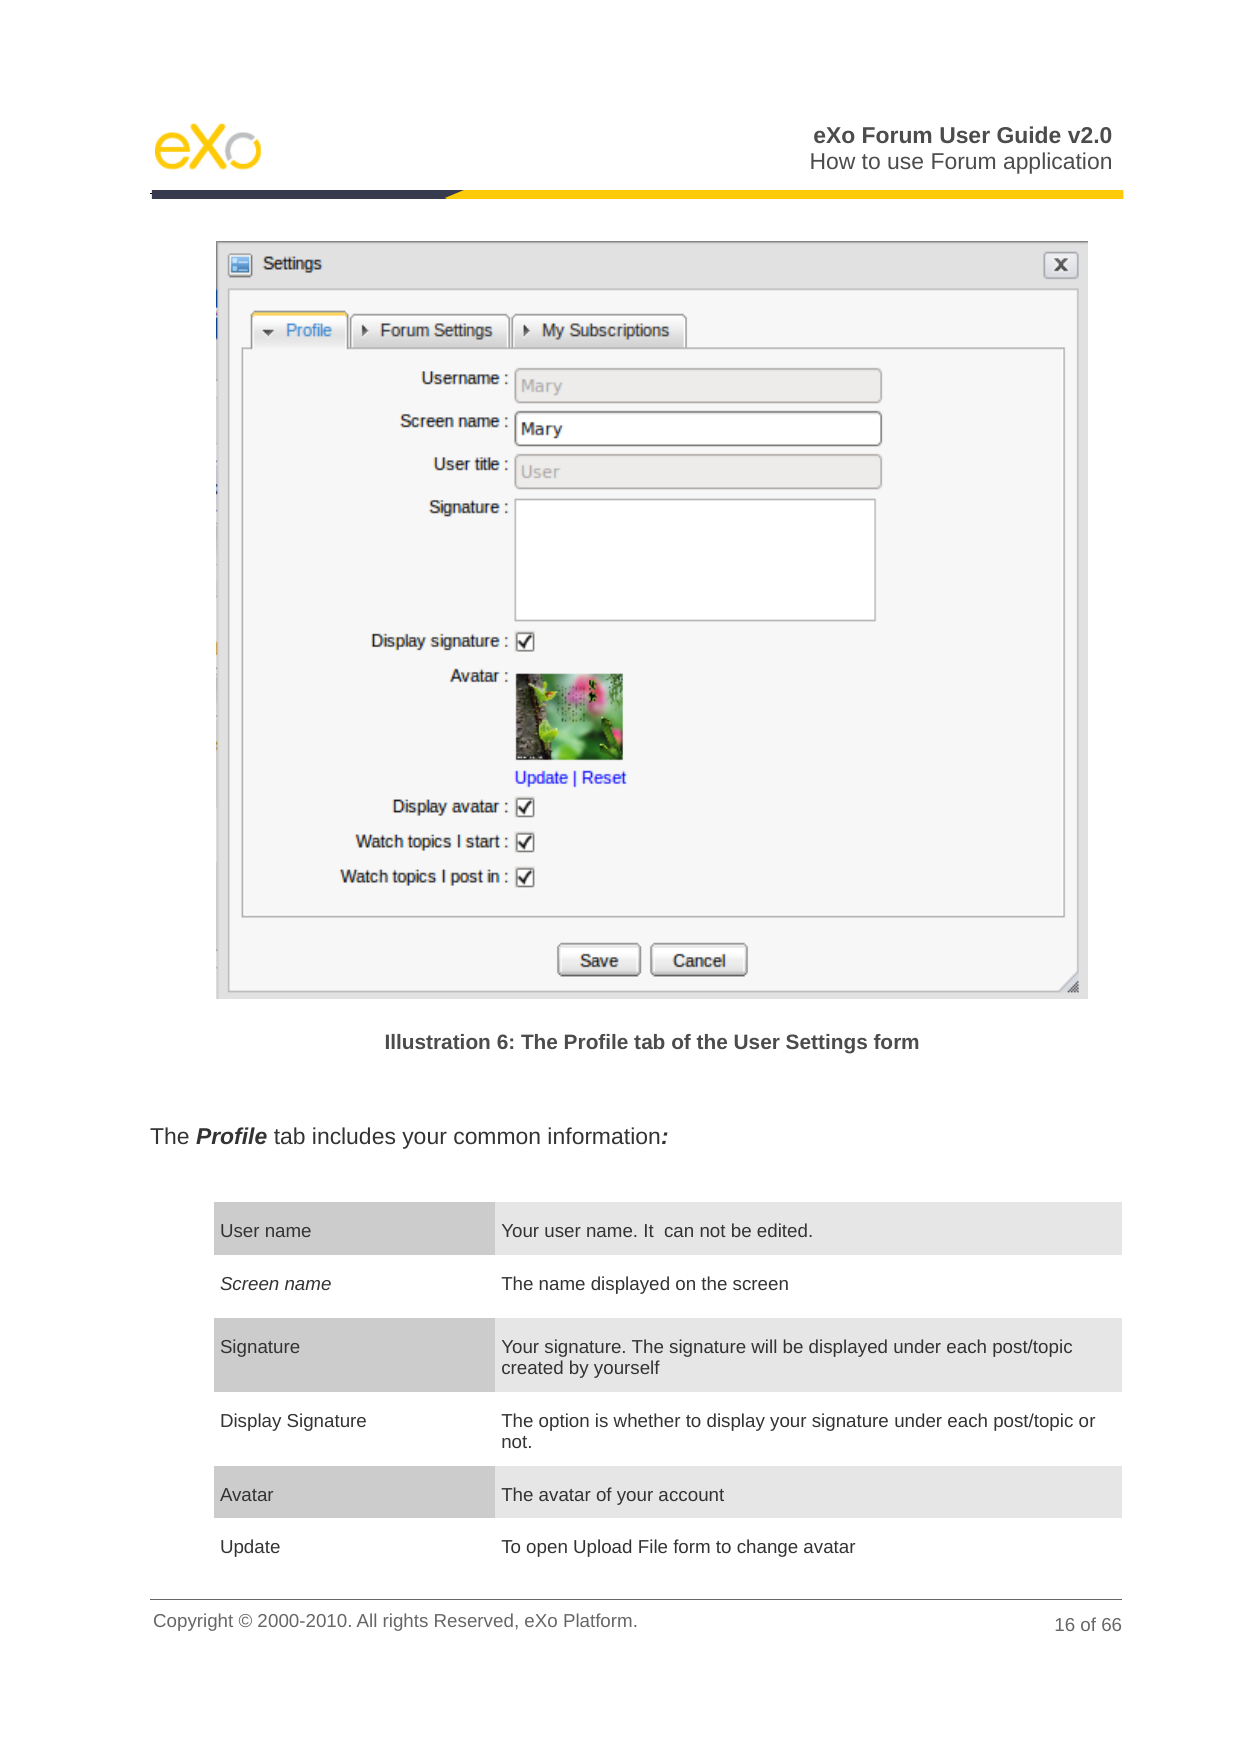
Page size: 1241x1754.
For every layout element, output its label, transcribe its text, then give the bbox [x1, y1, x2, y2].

picture [151, 190, 1124, 199]
text The Profile tab includes your common information: [150, 1123, 1122, 1149]
table_cell Avatar [214, 1466, 495, 1518]
table_header User name [214, 1202, 495, 1255]
table_cell Update [214, 1519, 495, 1563]
table_cell The avatar of your account [495, 1466, 1122, 1518]
table_cell Display Signature [214, 1392, 495, 1466]
table_cell The option is whether to display your signature under each post/topic or not. [495, 1392, 1122, 1466]
table_cell The name displayed on the screen [495, 1255, 1122, 1318]
picture [216, 241, 1088, 999]
text Illustration 6: The Profile tab of the User Settings form [197, 303, 1107, 1054]
table_cell Your signature. The signature will be displayed under each post/topic created by yourself [495, 1318, 1122, 1392]
table_cell Signature [214, 1318, 495, 1392]
table_cell To open Upload File form to change avatar [495, 1519, 1122, 1563]
table_cell Screen name [214, 1255, 495, 1318]
picture [155, 123, 262, 170]
table_header Your user name. It can not be edited. [495, 1202, 1122, 1255]
